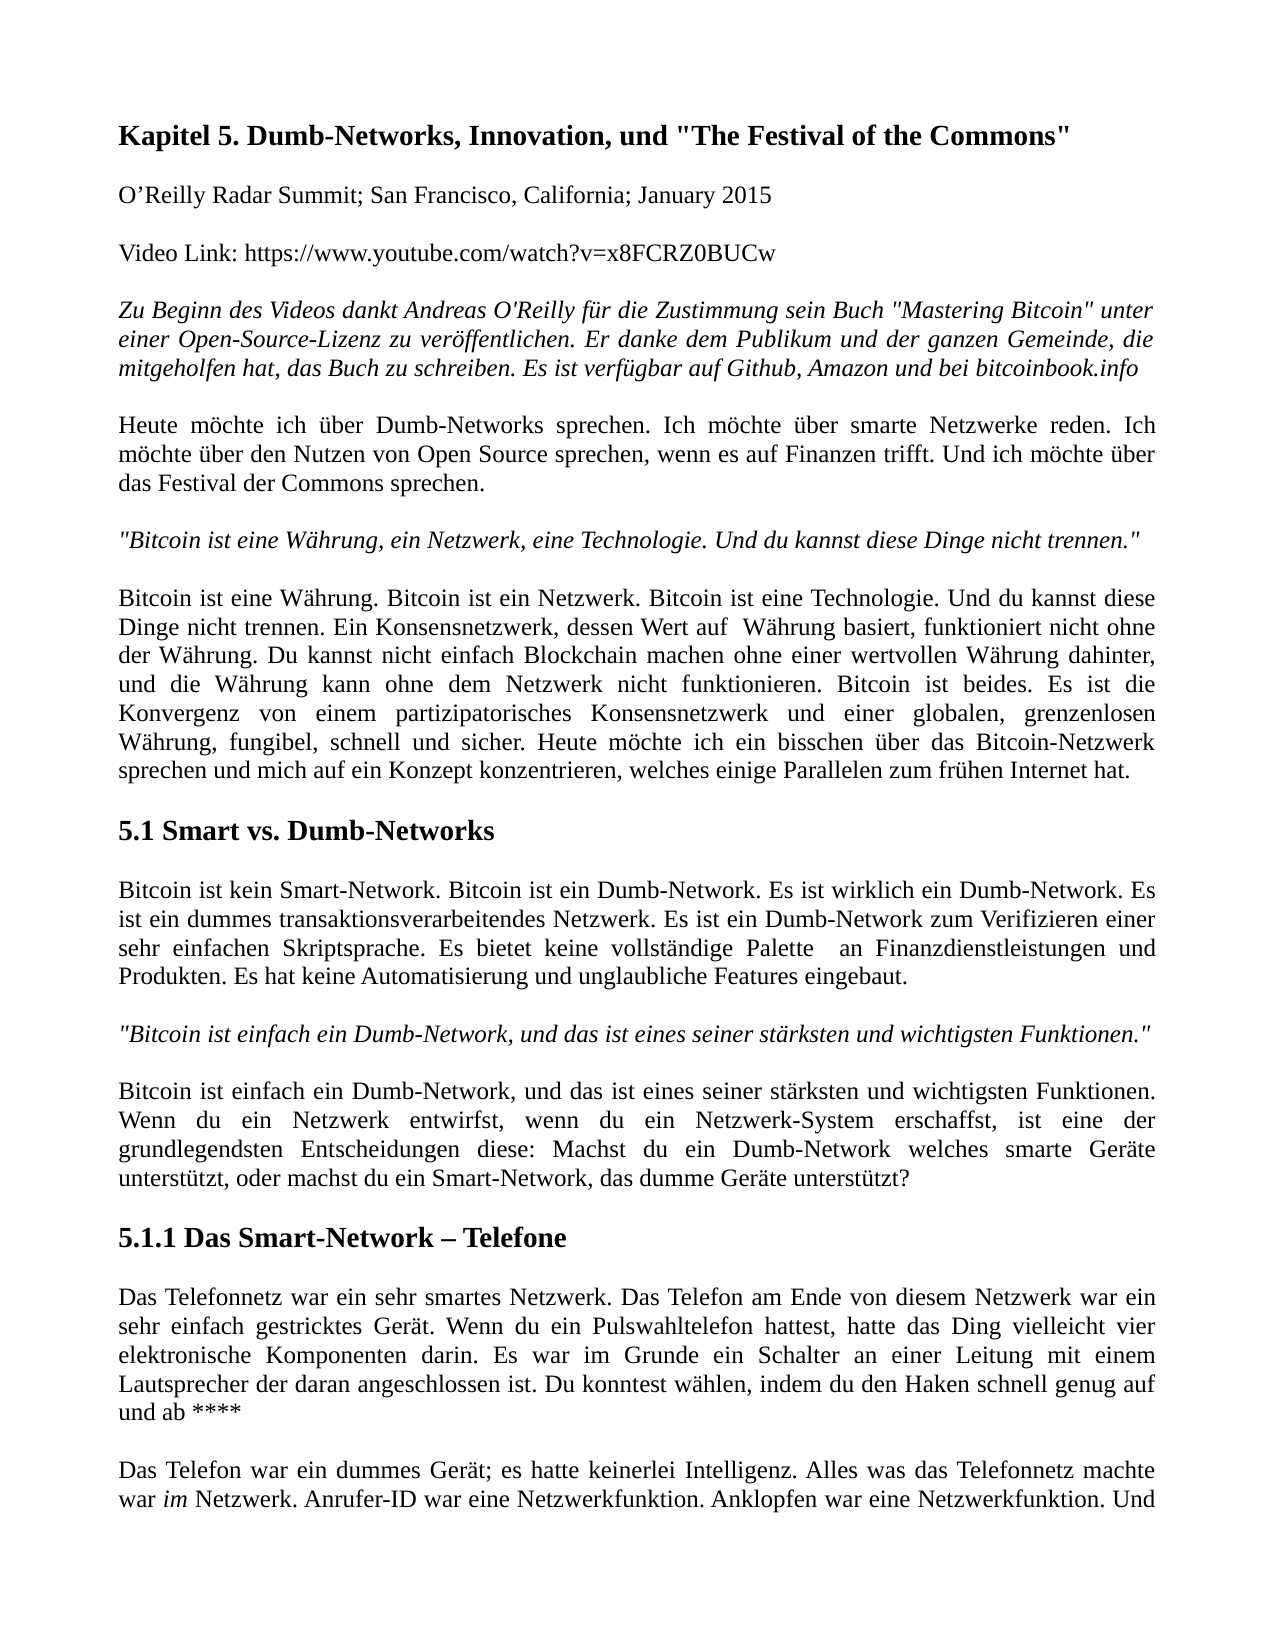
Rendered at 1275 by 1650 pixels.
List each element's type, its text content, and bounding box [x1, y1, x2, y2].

text Das Telefonnetz war ein sehr smartes Netzwerk. Das Telefon am Ende von diesem Netzwerk war ein sehr einfach gestricktes Gerät. Wenn du ein Pulswahltelefon hattest, hatte das Ding vielleicht vier elektronische Komponenten darin. Es war im Grunde ein Schalter an einer Leitung mit einem Lautsprecher der daran angeschlossen ist. Du konntest wählen, indem du den Haken schnell genug auf und ab **** [118, 1282, 1157, 1426]
text Bitcoin ist einfach ein Dumb-Network, und das ist eines seiner stärksten und wichtigsten Funktionen. Wenn du ein Netzwerk entwirfst, wenn du ein Netzwerk-System erschaffst, ist eine der grundlegendsten Entscheidungen diese: Machst du ein Dumb-Network welches smarte Geräte unterstützt, oder machst du ein Smart-Network, das dumme Geräte unterstützt? [118, 1076, 1157, 1191]
text Bitcoin ist eine Währung. Bitcoin ist ein Netzwerk. Bitcoin ist eine Technologie. Und du kannst diese Dinge nicht trennen. Ein Konsensnetzwerk, dessen Wert auf Währung basiert, funktioniert nicht ohne der Währung. Du kannst nicht einfach Blockchain machen ohne einer wertvollen Währung dahinter, und die Währung kann ohne dem Netzwerk nicht funktionieren. Bitcoin ist beides. Es ist die Konvergenz von einem partizipatorisches Konsensnetzwerk und einer globalen, grenzenlosen Währung, fungibel, schnell und sicher. Heute möchte ich ein bisschen über das Bitcoin-Netzwerk sprechen und mich auf ein Konzept konzentrieren, welches einige Parallelen zum frühen Internet hat. [118, 583, 1157, 784]
text Heute möchte ich über Dumb-Networks sprechen. Ich möchte über smarte Netzwerke reden. Ich möchte über den Nutzen von Open Source sprechen, wenn es auf Finanzen trifft. Und ich möchte über das Festival der Commons sprechen. [118, 410, 1157, 497]
text "Bitcoin ist einfach ein Dumb-Network, und das ist eines seiner stärksten und wichtigsten Funktionen." [118, 1019, 1157, 1048]
text O’Reilly Radar Summit; San Francisco, California; January 2015 [118, 180, 1157, 209]
text Video Link: https://www.youtube.com/watch?v=x8FCRZ0BUCw [118, 238, 1157, 267]
text Das Telefon war ein dummes Gerät; es hatte keinerlei Intelligenz. Alles was das Telefonnetz machte war im Netzwerk. Anrufer-ID war eine Netzwerkfunktion. Anklopfen war eine Netzwerkfunktion. Und [118, 1455, 1157, 1512]
text "Bitcoin ist eine Währung, ein Netzwerk, eine Technologie. Und du kannst diese Dinge nicht trennen." [118, 525, 1157, 554]
text Zu Beginn des Videos dankt Andreas O'Reilly für die Zustimmung sein Buch "Mastering Bitcoin" unter einer Open-Source-Lizenz zu veröffentlichen. Er danke dem Publikum und der ganzen Gemeinde, die mitgeholfen hat, das Buch zu schreiben. Es ist verfügbar auf Github, Amazon und bei bitcoinbook.info [118, 295, 1157, 382]
text 5.1.1 Das Smart-Network – Telefone [118, 1220, 1157, 1254]
text Kapitel 5. Dumb-Networks, Innovation, und "The Festival of the Commons" [118, 118, 1157, 152]
text Bitcoin ist kein Smart-Network. Bitcoin ist ein Dumb-Network. Es ist wirklich ein Dumb-Network. Es ist ein dummes transaktionsverarbeitendes Netzwerk. Es ist ein Dumb-Network zum Verifizieren einer sehr einfachen Skriptsprache. Es bietet keine vollständige Palette an Finanzdienstleistungen und Produkten. Es hat keine Automatisierung und unglaubliche Features eingebaut. [118, 875, 1157, 990]
text 5.1 Smart vs. Dumb-Networks [118, 813, 1157, 846]
